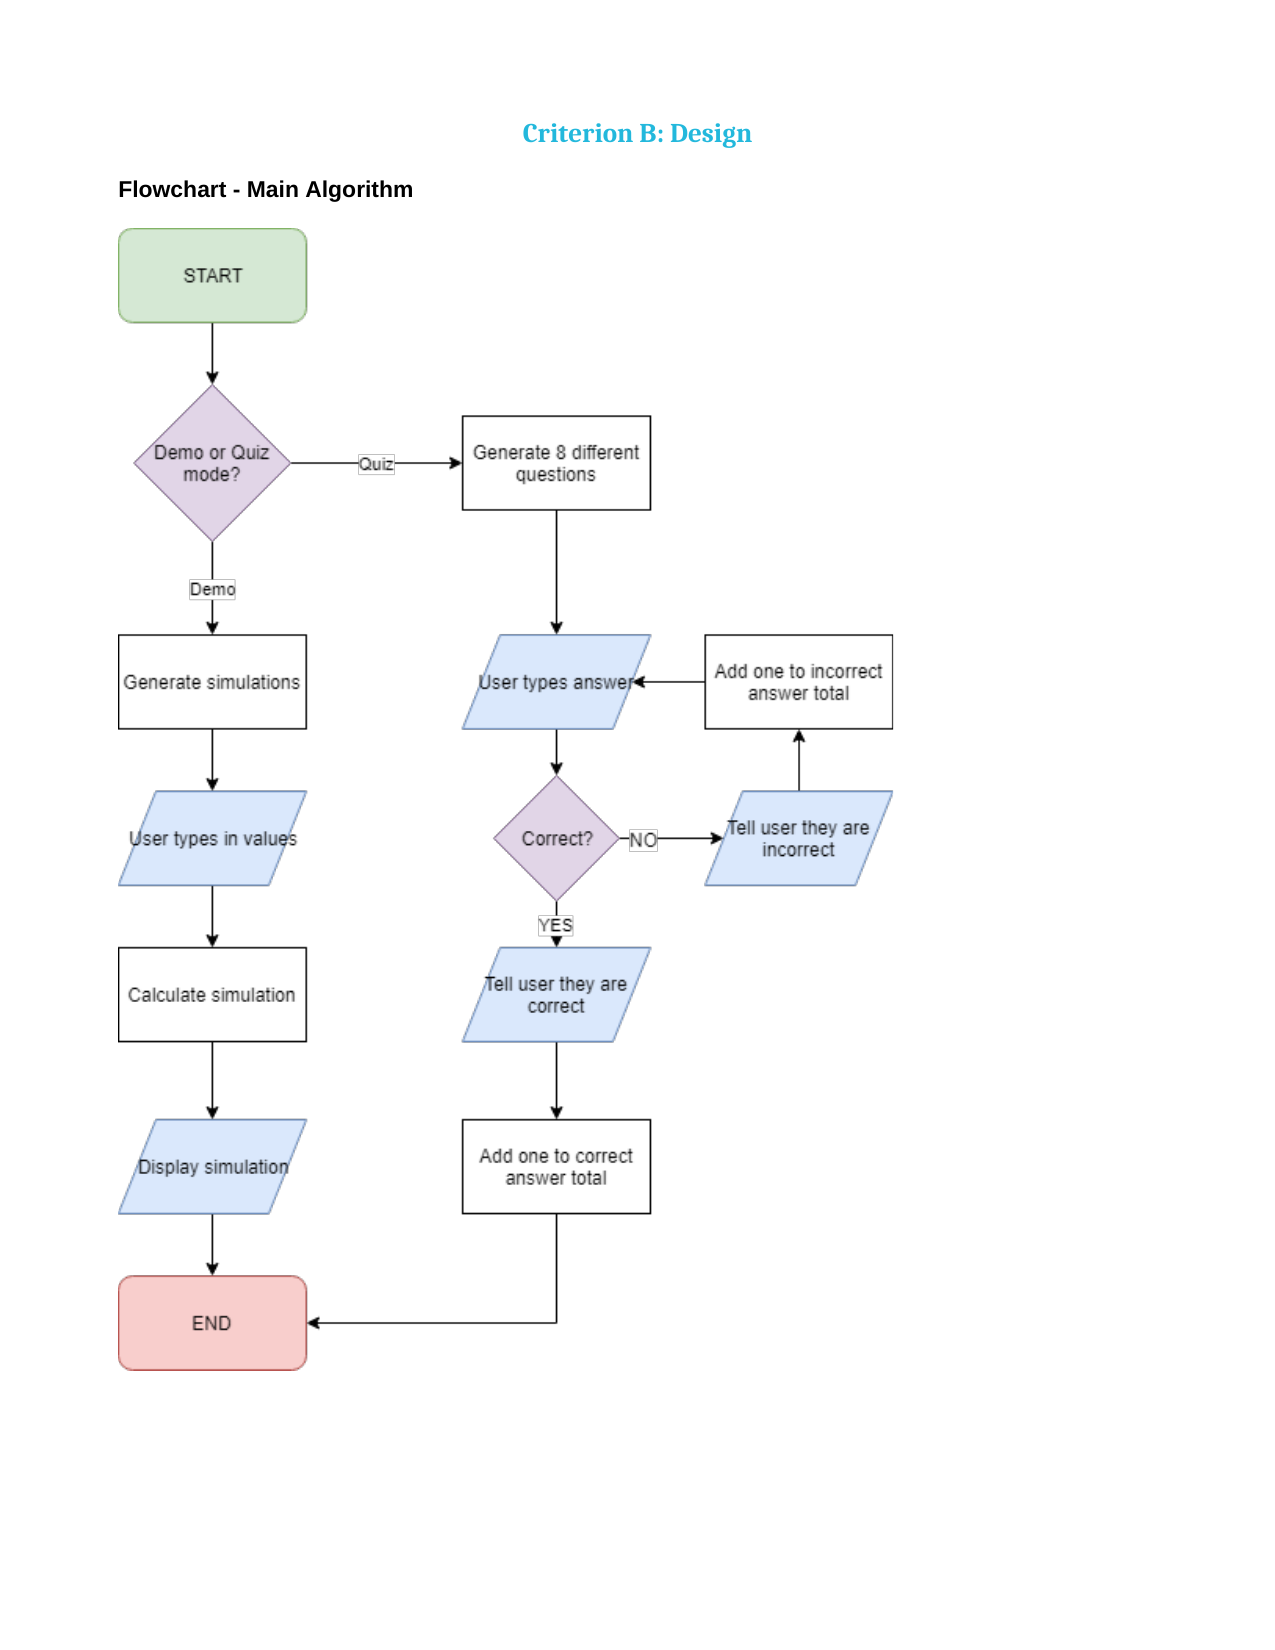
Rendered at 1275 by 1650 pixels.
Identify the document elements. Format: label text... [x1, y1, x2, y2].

text Flowchart - Main Algorithm [118, 176, 1157, 202]
text Criterion B: Design [118, 118, 1157, 149]
picture [118, 228, 894, 1371]
